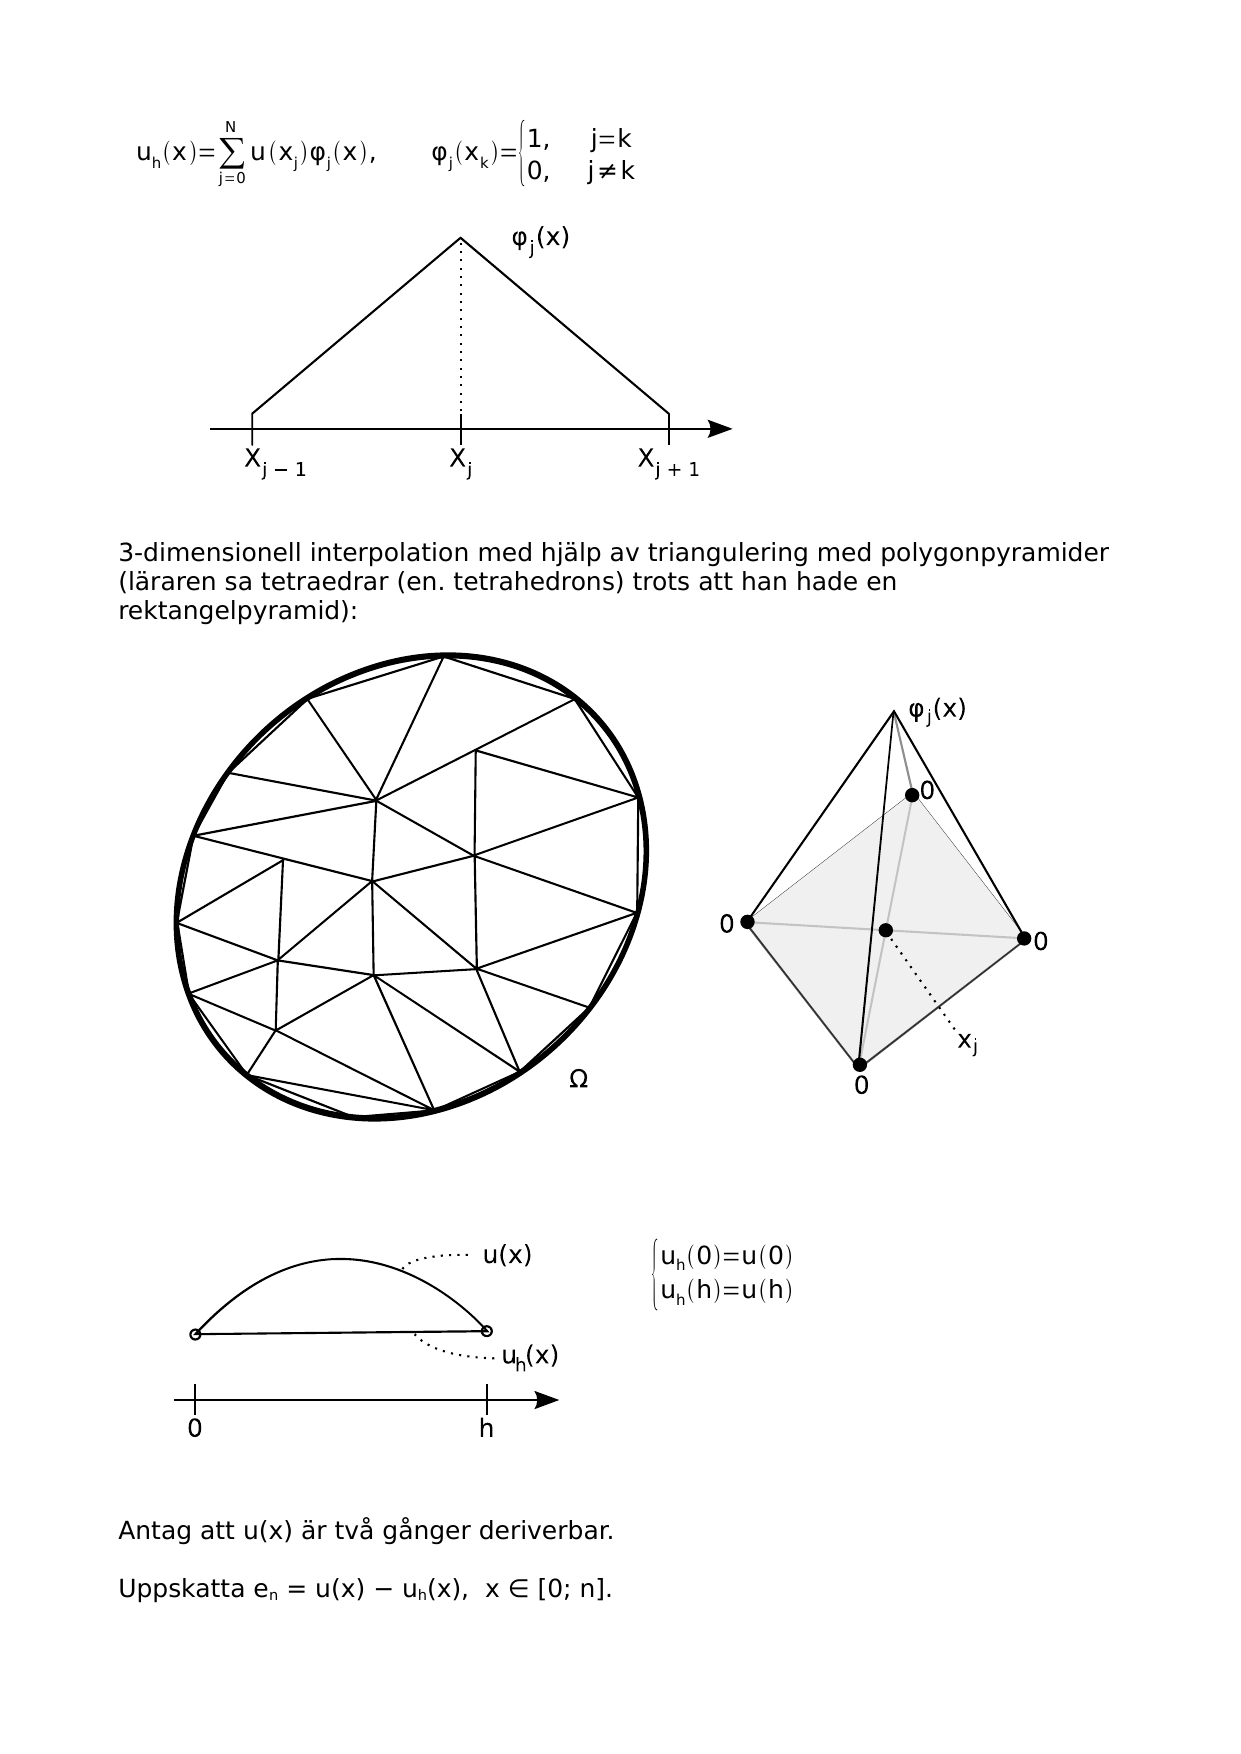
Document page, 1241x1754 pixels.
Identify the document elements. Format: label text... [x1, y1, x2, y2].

text Uppskatta en = u(x) − uh(x), x ∈ [0; n]. [118, 1575, 1122, 1604]
text 3-dimensionell interpolation med hjälp av triangulering med polygonpyramider (läraren sa tetraedrar (en. tetrahedrons) trots att han hade en rektangelpyramid): [118, 538, 1122, 625]
text Antag att u(x) är två gånger deriverbar. [118, 1516, 1122, 1546]
